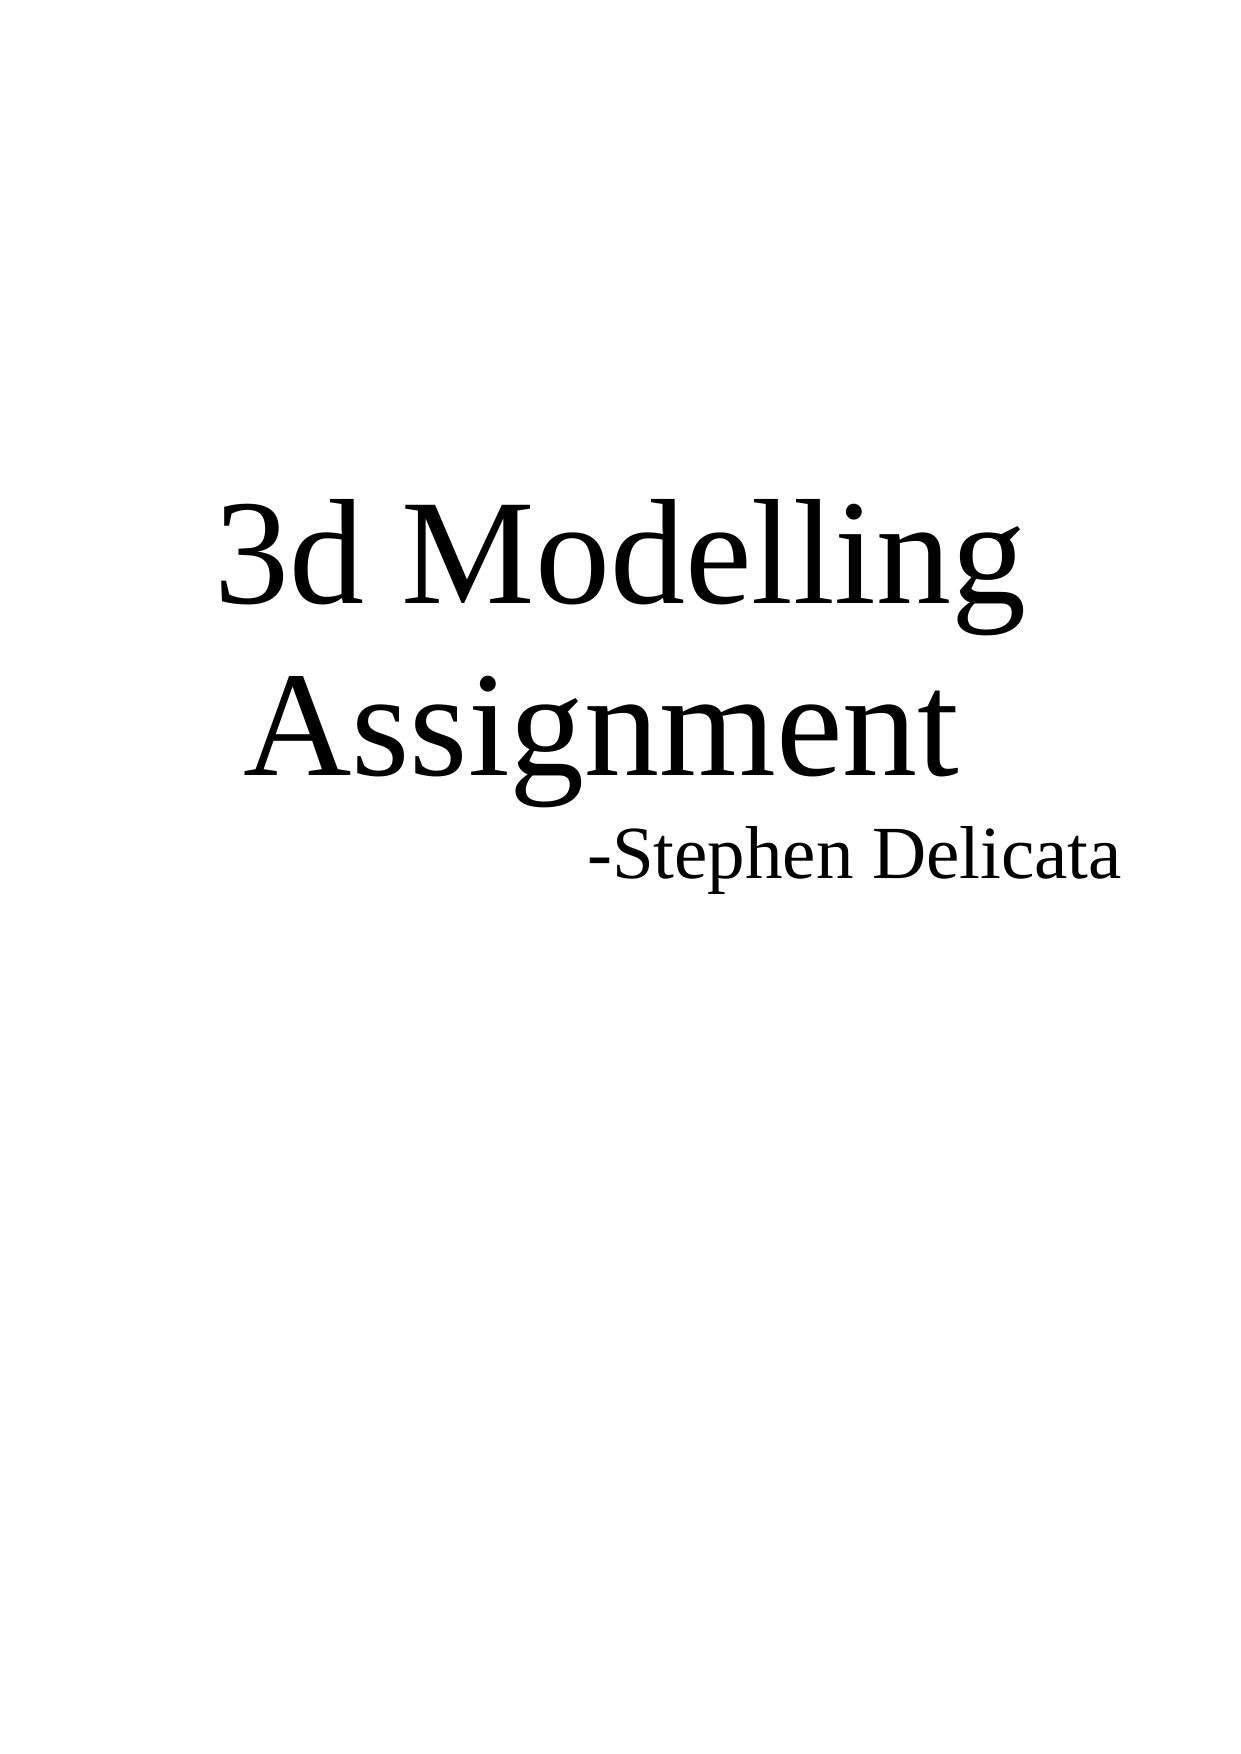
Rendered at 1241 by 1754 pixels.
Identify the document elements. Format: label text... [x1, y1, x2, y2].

text 3d Modelling Assignment [118, 463, 1122, 808]
text -Stephen Delicata [118, 808, 1122, 894]
